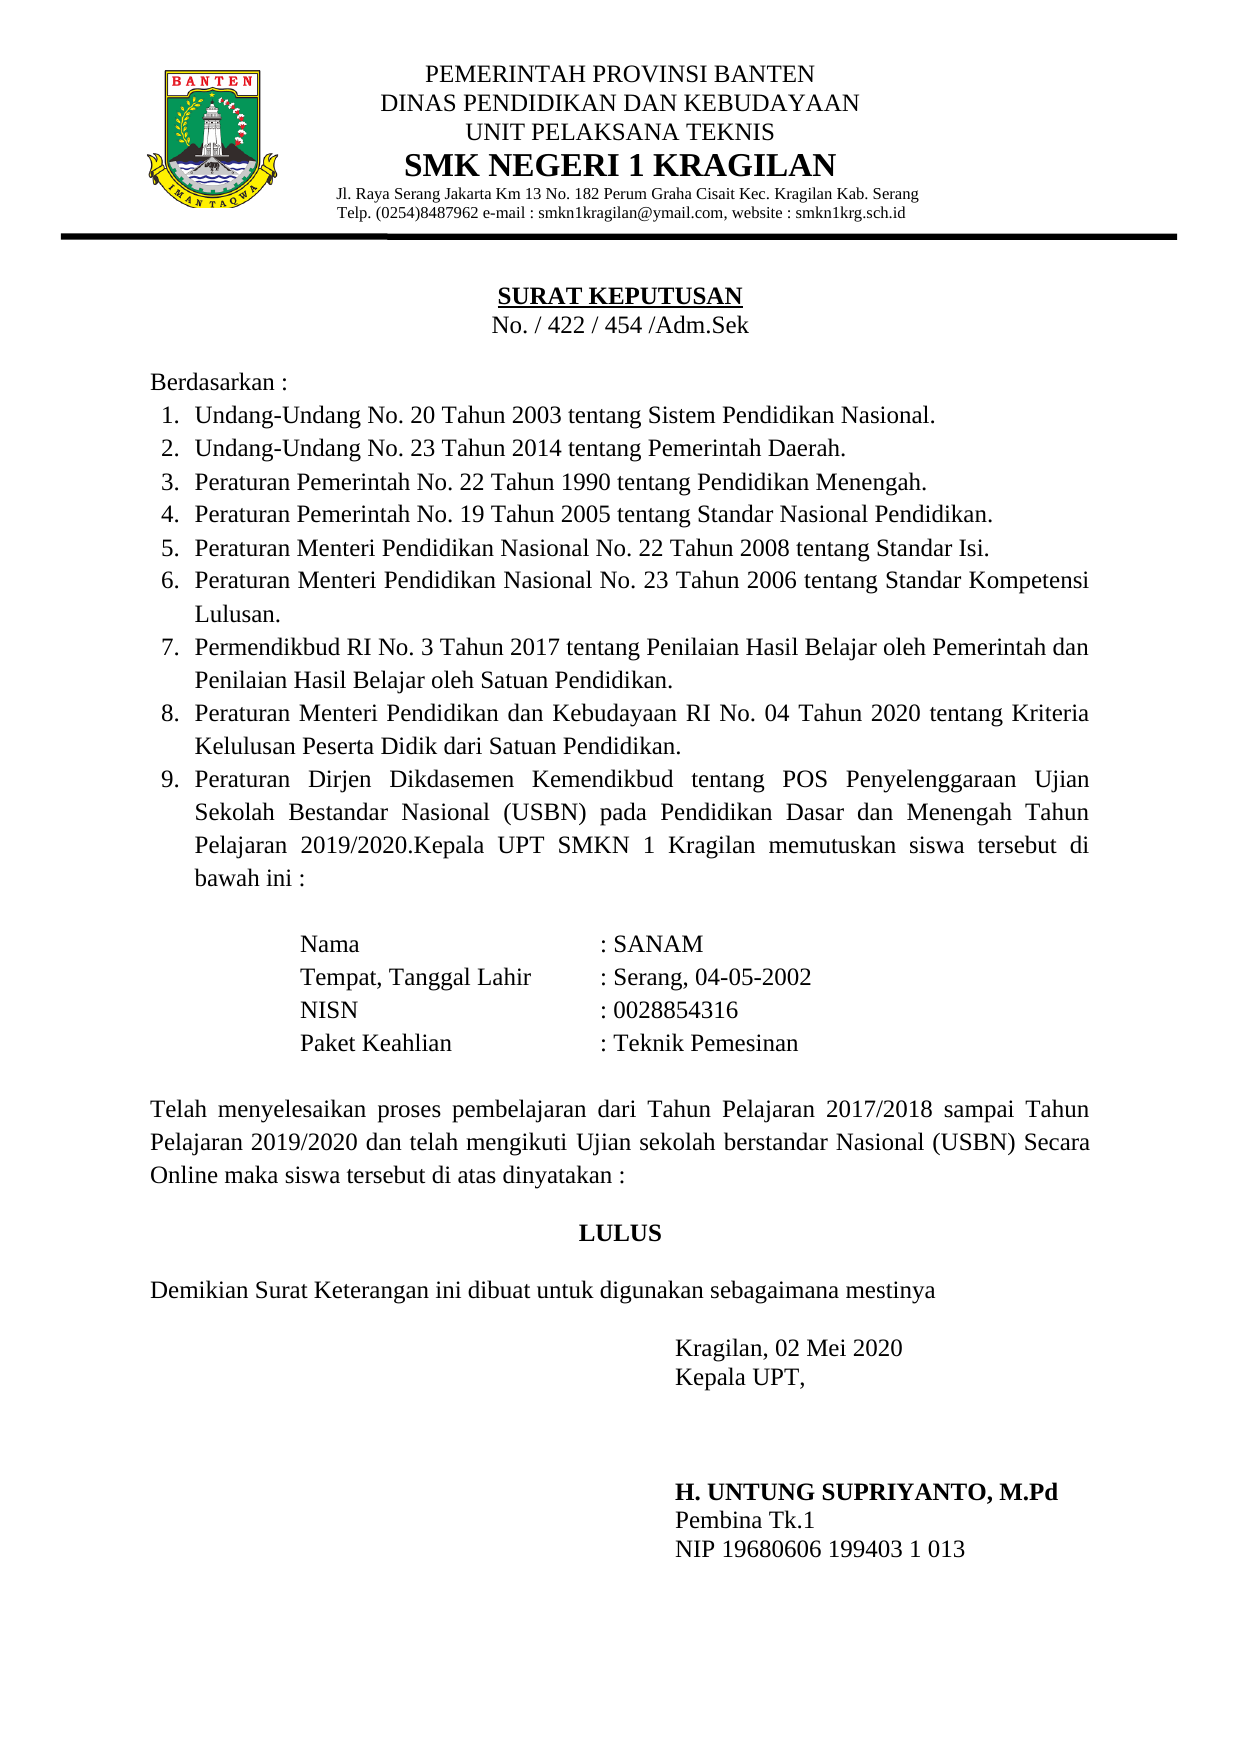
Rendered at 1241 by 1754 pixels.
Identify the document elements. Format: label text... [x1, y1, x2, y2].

text NIP 19680606 199403 1 013 [150, 1534, 1090, 1563]
list Peraturan Menteri Pendidikan Nasional No. 23 Tahun 2006 tentang Standar Kompetensi Lulusan. [179, 566, 1090, 627]
list Peraturan Pemerintah No. 19 Tahun 2005 tentang Standar Nasional Pendidikan. [179, 499, 1090, 528]
list Peraturan Menteri Pendidikan dan Kebudayaan RI No. 04 Tahun 2020 tentang Kriteria Kelulusan Peserta Didik dari Satuan Pendidikan. [179, 698, 1090, 759]
text Kragilan, 02 Mei 2020 [150, 1333, 1090, 1362]
text SURAT KEPUTUSAN [150, 281, 1090, 310]
text Telah menyelesaikan proses pembelajaran dari Tahun Pelajaran 2017/2018 sampai Tahun Pelajaran 2019/2020 dan telah mengikuti Ujian sekolah berstandar Nasional (USBN) Secara Online maka siswa tersebut di atas dinyatakan : [150, 1094, 1090, 1189]
text Berdasarkan : [150, 367, 1090, 396]
list Undang-Undang No. 23 Tahun 2014 tentang Pemerintah Daerah. [179, 433, 1090, 462]
text Tempat, Tanggal Lahir : Serang, 04-05-2002 [150, 962, 1090, 991]
text Kepala UPT, [150, 1362, 1090, 1391]
picture [146, 70, 279, 208]
text Paket Keahlian : Teknik Pemesinan [150, 1028, 1090, 1057]
list Peraturan Pemerintah No. 22 Tahun 1990 tentang Pendidikan Menengah. [179, 467, 1090, 495]
list Peraturan Dirjen Dikdasemen Kemendikbud tentang POS Penyelenggaraan Ujian Sekolah Bestandar Nasional (USBN) pada Pendidikan Dasar dan Menengah Tahun Pelajaran 2019/2020.Kepala UPT SMKN 1 Kragilan memutuskan siswa tersebut di bawah ini : [179, 764, 1090, 892]
text No. / 422 / 454 /Adm.Sek [150, 310, 1090, 339]
text H. UNTUNG SUPRIYANTO, M.Pd [150, 1477, 1090, 1506]
text Nama : SANAM [150, 929, 1090, 958]
text Pembina Tk.1 [150, 1506, 1090, 1534]
list Peraturan Menteri Pendidikan Nasional No. 22 Tahun 2008 tentang Standar Isi. [179, 533, 1090, 561]
text Demikian Surat Keterangan ini dibuat untuk digunakan sebagaimana mestinya [150, 1276, 1090, 1304]
list Undang-Undang No. 20 Tahun 2003 tentang Sistem Pendidikan Nasional. [179, 401, 1090, 429]
list Permendikbud RI No. 3 Tahun 2017 tentang Penilaian Hasil Belajar oleh Pemerintah dan Penilaian Hasil Belajar oleh Satuan Pendidikan. [179, 632, 1090, 693]
text LULUS [150, 1218, 1090, 1247]
text NISN : 0028854316 [150, 995, 1090, 1024]
